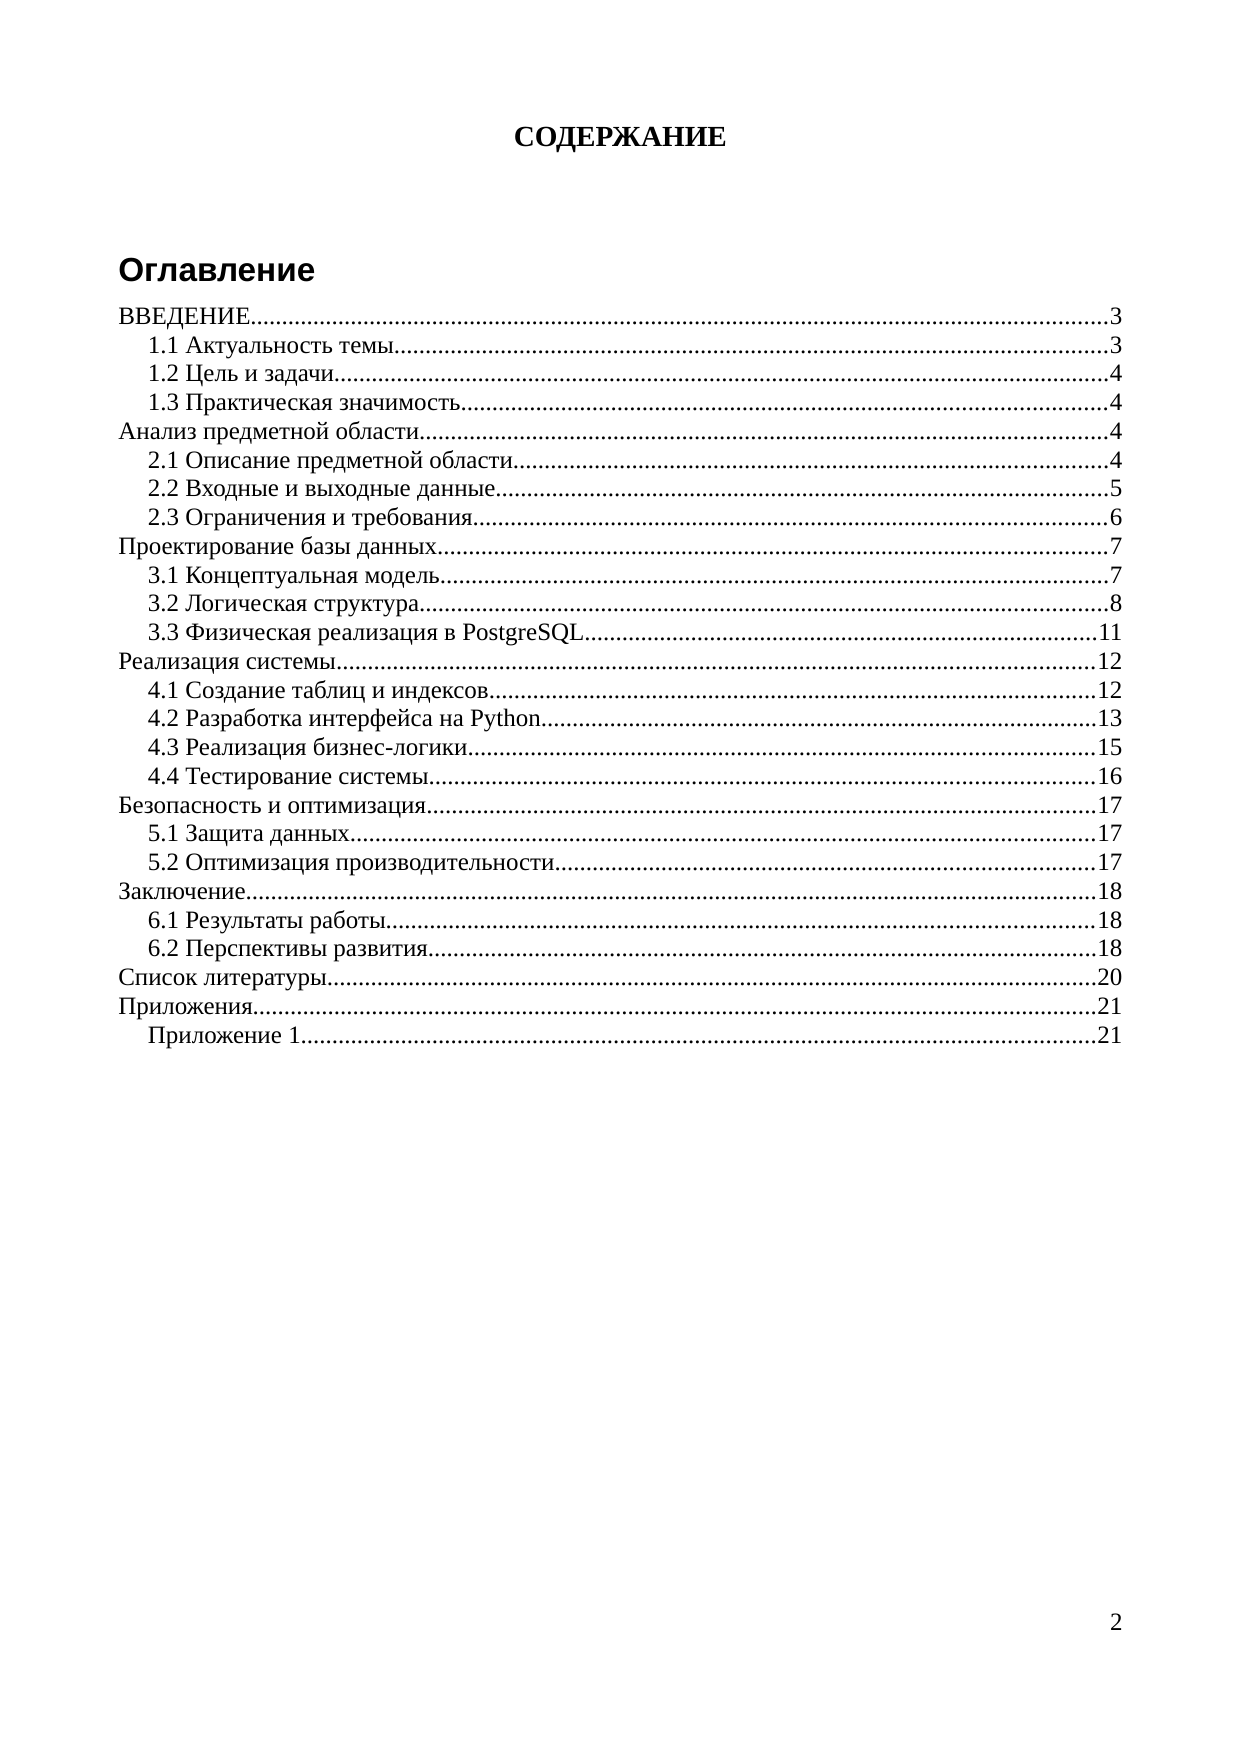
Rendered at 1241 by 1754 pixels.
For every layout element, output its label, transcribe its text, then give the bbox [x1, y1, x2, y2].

text Заключение 18 [118, 876, 1122, 905]
text Проектирование базы данных 7 [118, 531, 1122, 560]
text Приложения 21 [118, 991, 1122, 1020]
text 1.3 Практическая значимость 4 [148, 387, 1122, 416]
text 2.3 Ограничения и требования 6 [148, 502, 1122, 531]
text ВВЕДЕНИЕ 3 [118, 301, 1122, 330]
text 3.1 Концептуальная модель 7 [148, 560, 1122, 588]
text 2.2 Входные и выходные данные 5 [148, 473, 1122, 502]
subtitle Оглавление [118, 250, 1122, 288]
text 4.4 Тестирование системы 16 [148, 761, 1122, 790]
text 6.2 Перспективы развития 18 [148, 933, 1122, 962]
text 5.1 Защита данных 17 [148, 818, 1122, 847]
text 4.1 Создание таблиц и индексов 12 [148, 675, 1122, 703]
text Реализация системы 12 [118, 646, 1122, 675]
text 4.3 Реализация бизнес-логики 15 [148, 732, 1122, 761]
text 1.1 Актуальность темы 3 [148, 330, 1122, 358]
text 2.1 Описание предметной области 4 [148, 445, 1122, 473]
text Список литературы 20 [118, 962, 1122, 991]
text 1.2 Цель и задачи 4 [148, 358, 1122, 387]
text 3.2 Логическая структура 8 [148, 588, 1122, 617]
text 3.3 Физическая реализация в PostgreSQL 11 [148, 617, 1122, 646]
text СОДЕРЖАНИЕ [118, 119, 1122, 152]
text 4.2 Разработка интерфейса на Python 13 [148, 703, 1122, 732]
text 6.1 Результаты работы 18 [148, 905, 1122, 933]
text Безопасность и оптимизация 17 [118, 790, 1122, 818]
text Приложение 1 21 [148, 1020, 1122, 1048]
text 5.2 Оптимизация производительности 17 [148, 847, 1122, 876]
text Анализ предметной области 4 [118, 416, 1122, 445]
